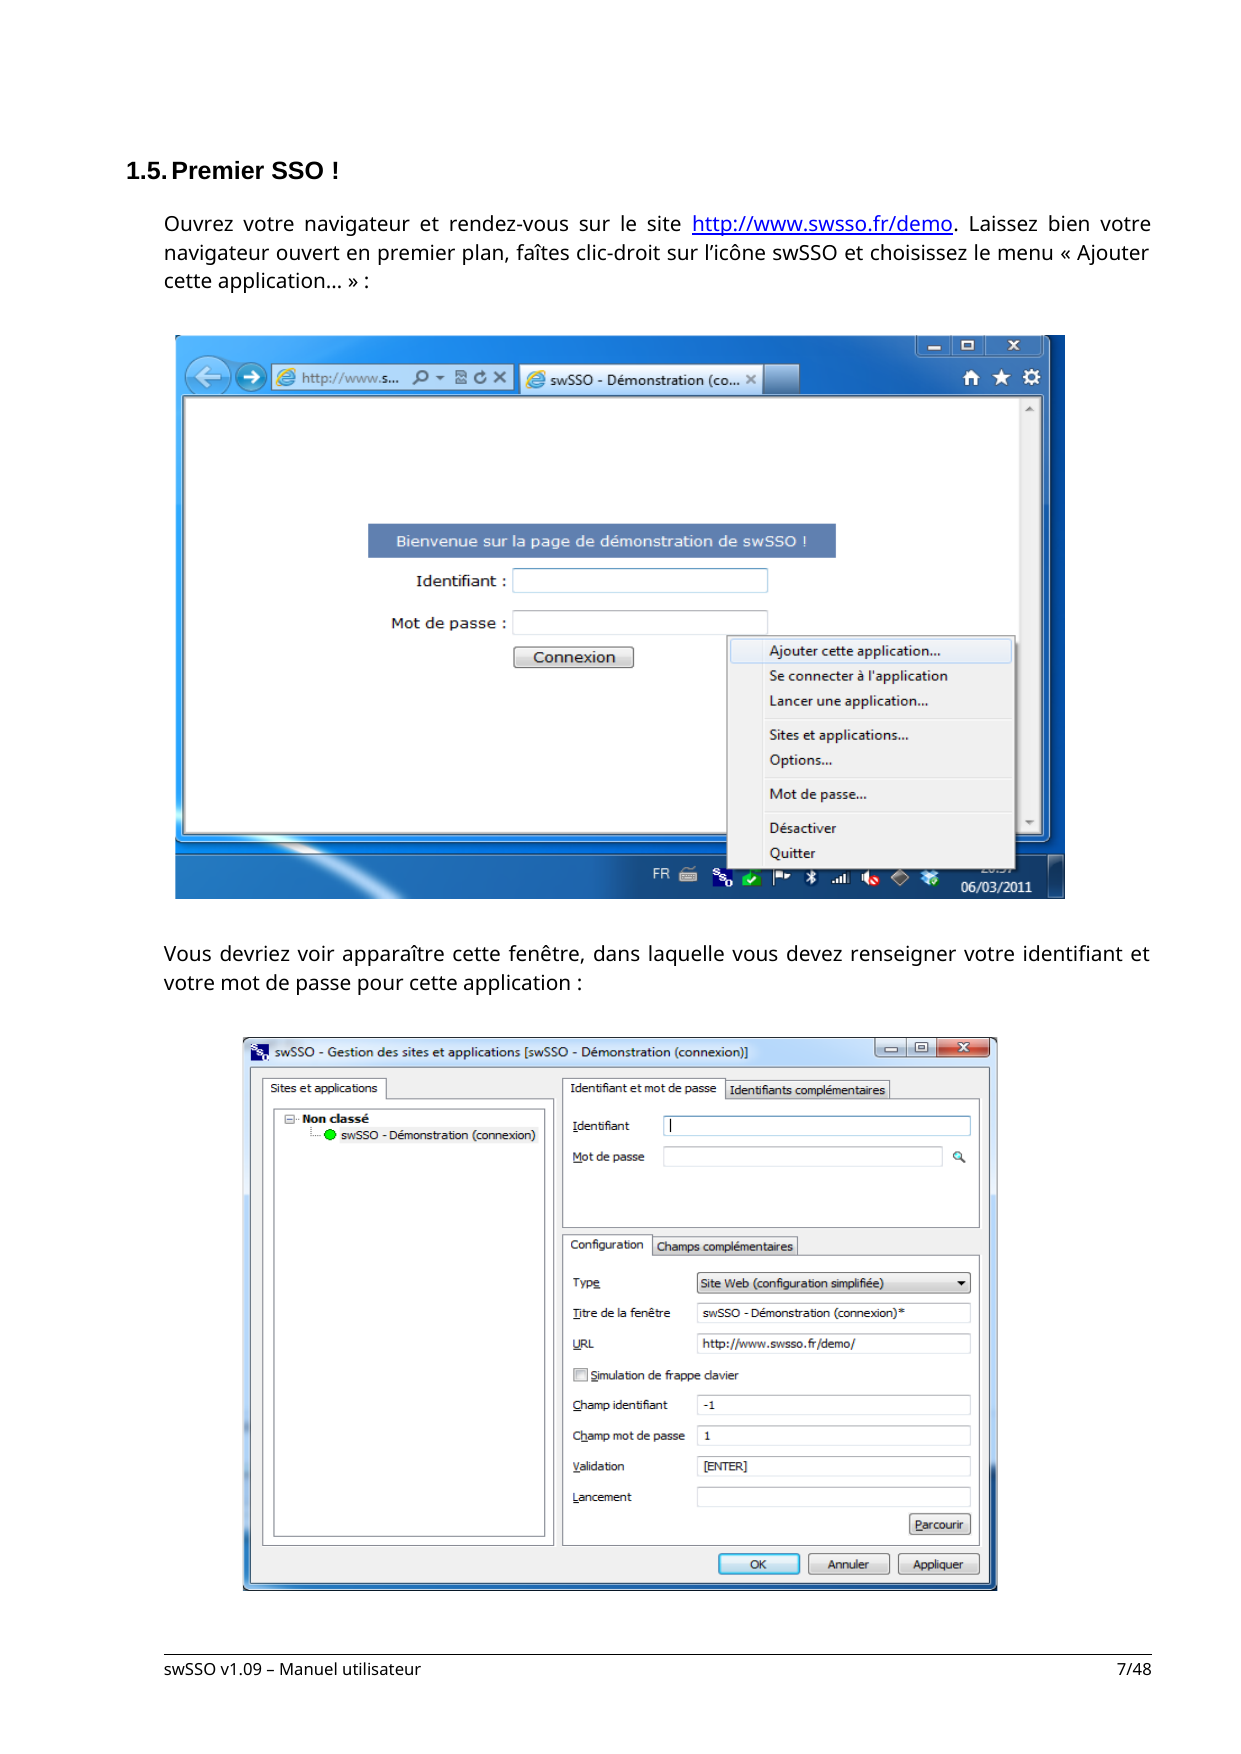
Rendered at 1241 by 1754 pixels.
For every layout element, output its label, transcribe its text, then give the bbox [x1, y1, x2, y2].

picture [242, 1037, 998, 1591]
picture [175, 335, 1065, 899]
subtitle Premier SSO ! [126, 156, 1152, 184]
text Ouvrez votre navigateur et rendez-vous sur le site http://www.swsso.fr/demo. Laissez bien votre navigateur ouvert en premier plan, faîtes clic-droit sur l’icône swSSO et choisissez le menu « Ajouter cette application… » : [164, 209, 1152, 295]
text Vous devriez voir apparaître cette fenêtre, dans laquelle vous devez renseigner votre identifiant et votre mot de passe pour cette application : [164, 939, 1152, 996]
